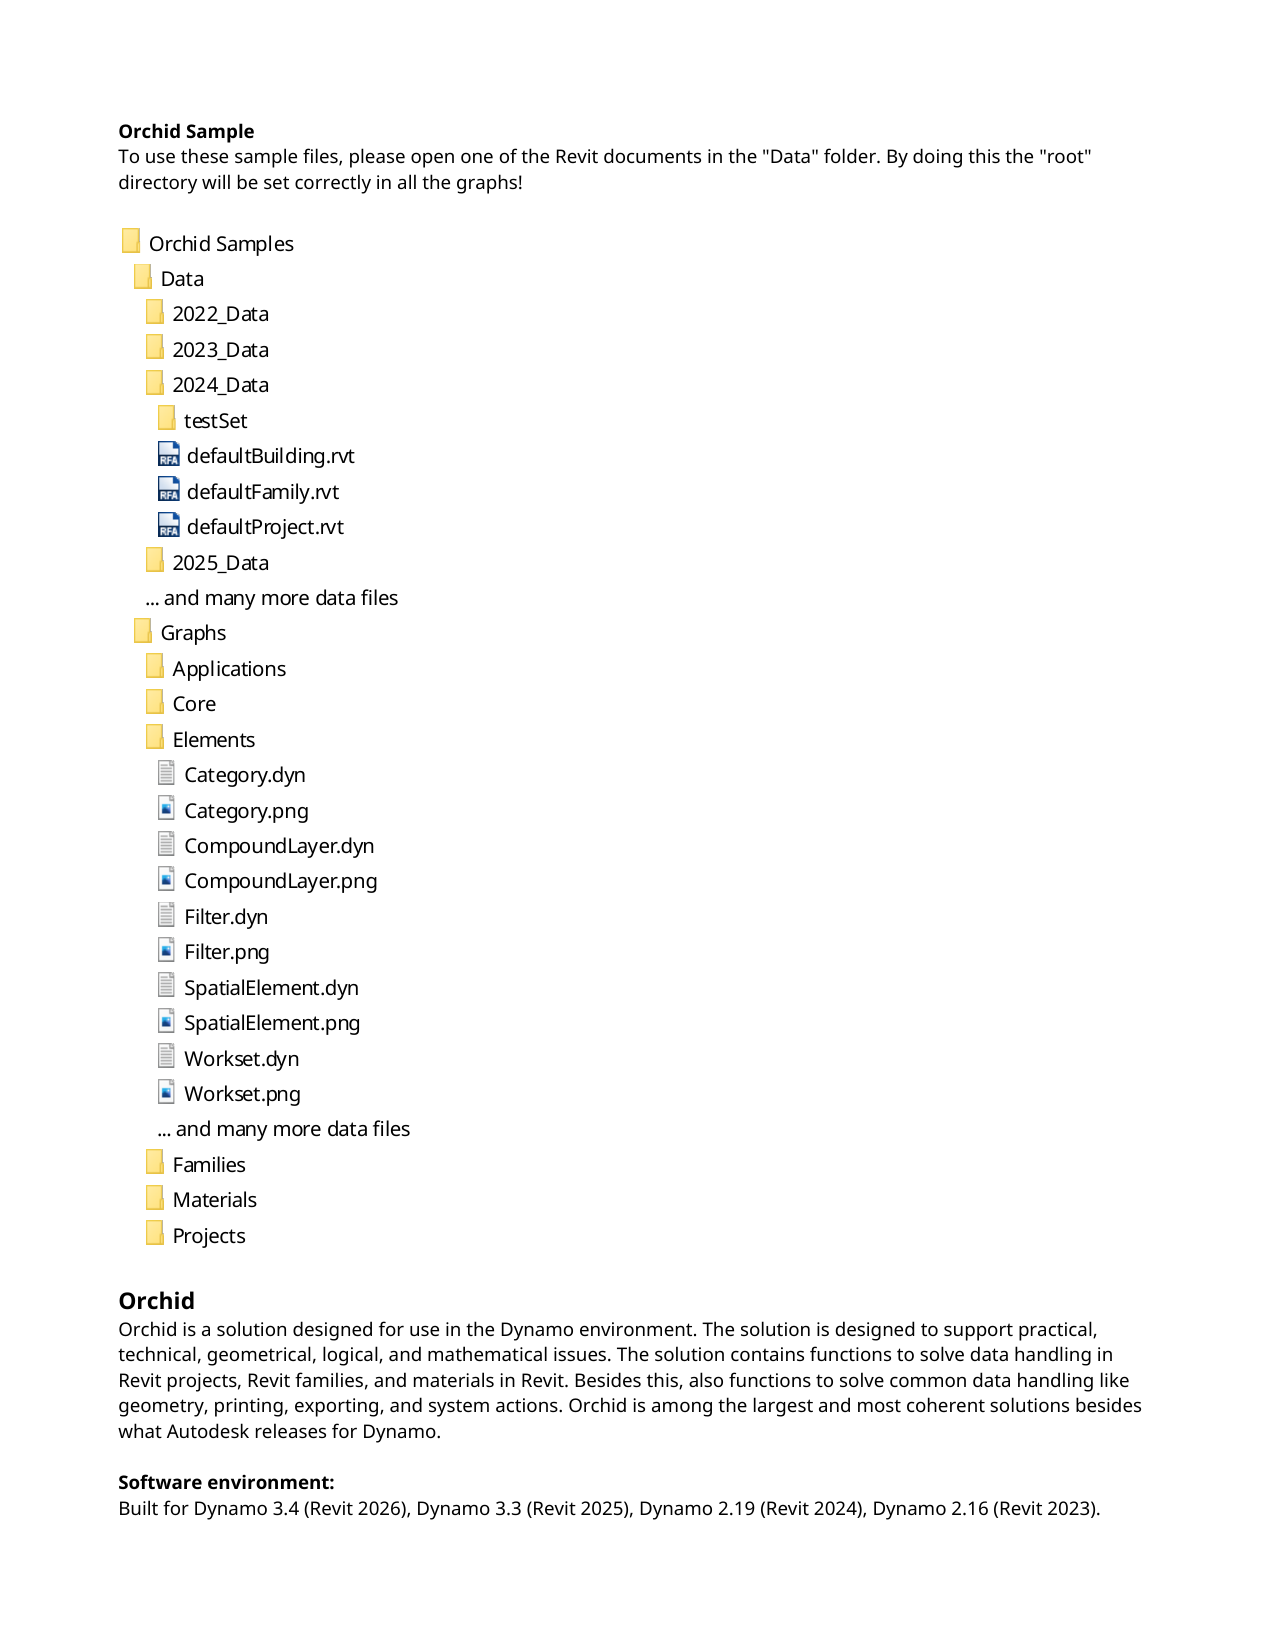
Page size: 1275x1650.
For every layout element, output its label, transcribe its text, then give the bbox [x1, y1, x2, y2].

text Built for Dynamo 3.4 (Revit 2026), Dynamo 3.3 (Revit 2025), Dynamo 2.19 (Revit 2024), Dynamo 2.16 (Revit 2023). [118, 1495, 1157, 1520]
text Orchid Sample [118, 118, 1157, 144]
text Software environment: [118, 1469, 1157, 1495]
text To use these sample files, please open one of the Revit documents in the "Data" folder. By doing this the "root" directory will be set correctly in all the graphs! [118, 144, 1157, 195]
text Orchid [118, 1285, 1157, 1316]
text Orchid is a solution designed for use in the Dynamo environment. The solution is designed to support practical, technical, geometrical, logical, and mathematical issues. The solution contains functions to solve data handling in Revit projects, Revit families, and materials in Revit. Besides this, also functions to solve common data handling like geometry, printing, exporting, and system actions. Orchid is among the largest and most coherent solutions besides what Autodesk releases for Dynamo. [118, 1316, 1157, 1444]
